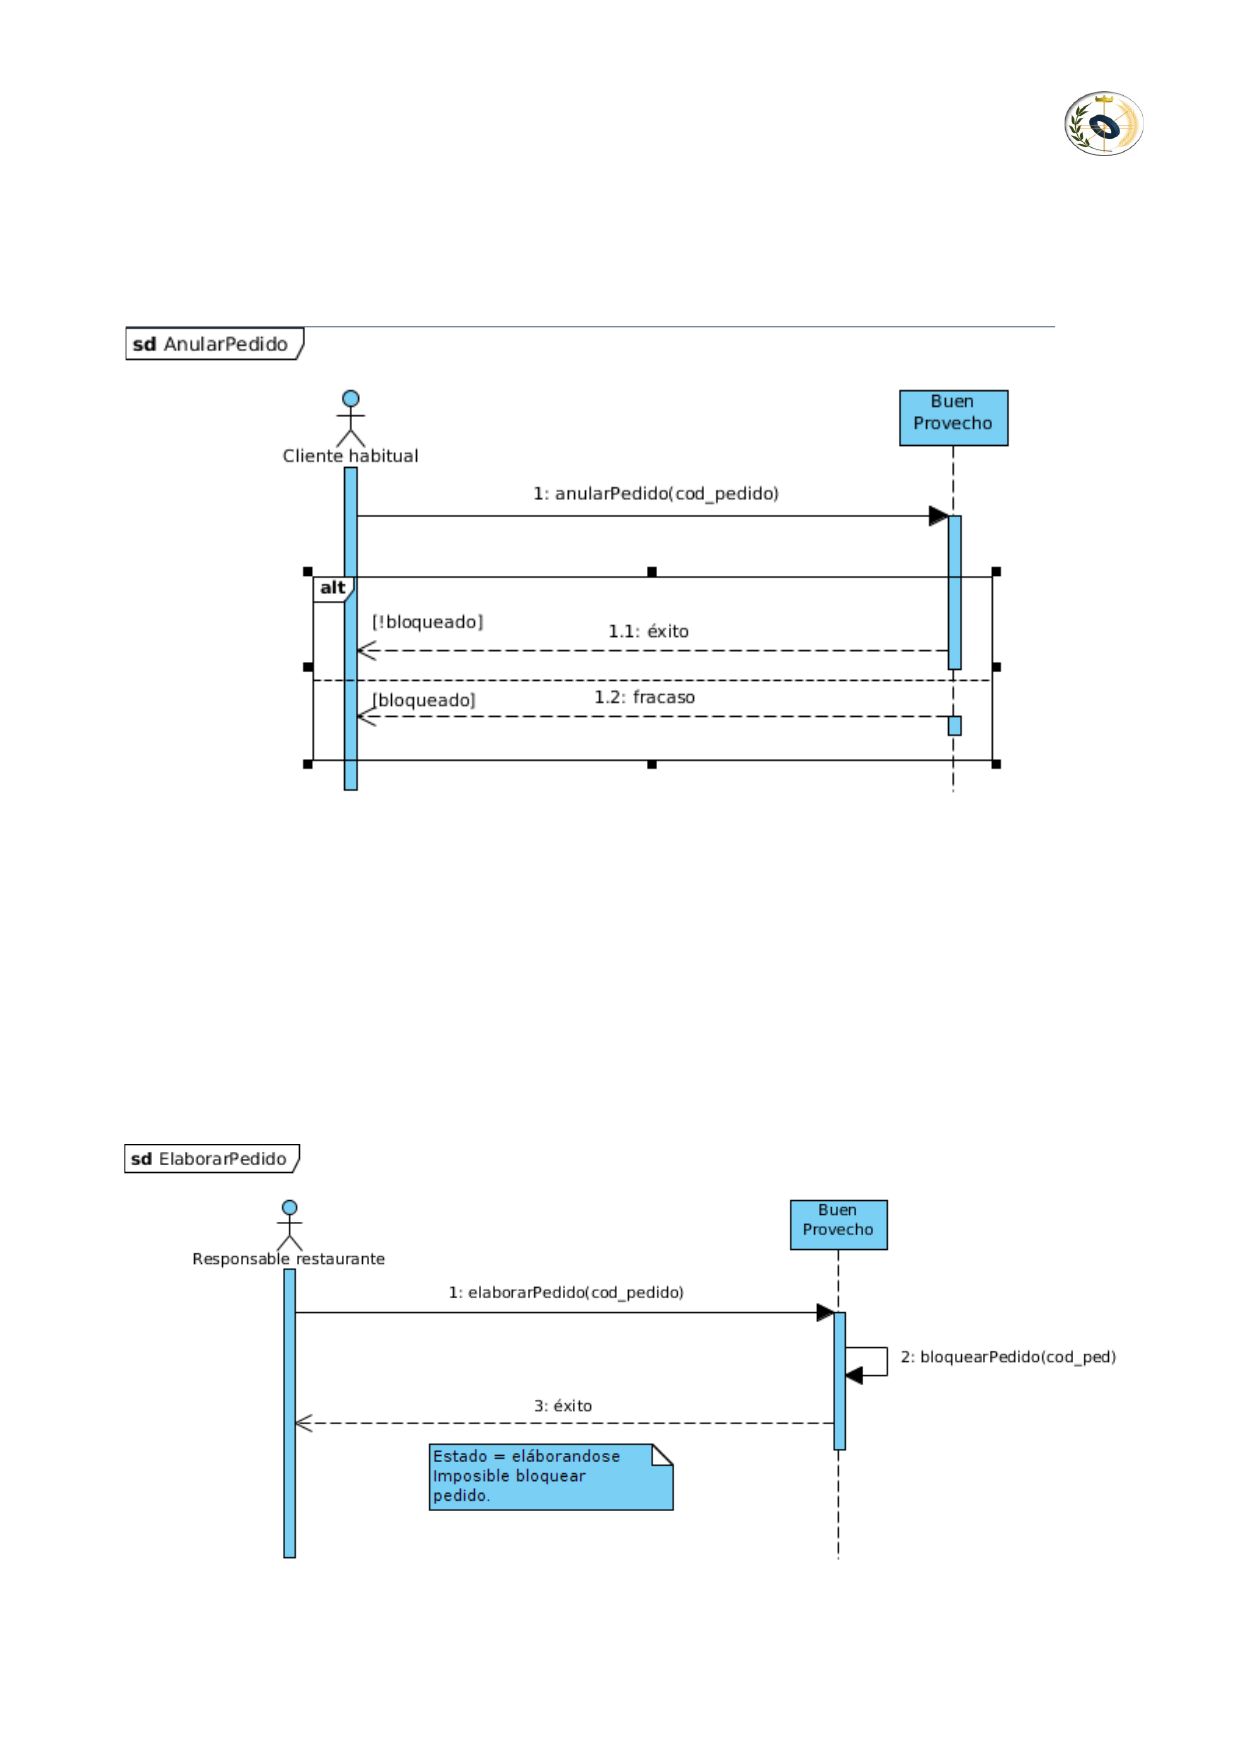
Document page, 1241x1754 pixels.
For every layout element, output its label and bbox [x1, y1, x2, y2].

picture [124, 1144, 1129, 1581]
picture [125, 326, 1056, 813]
picture [1064, 91, 1144, 156]
